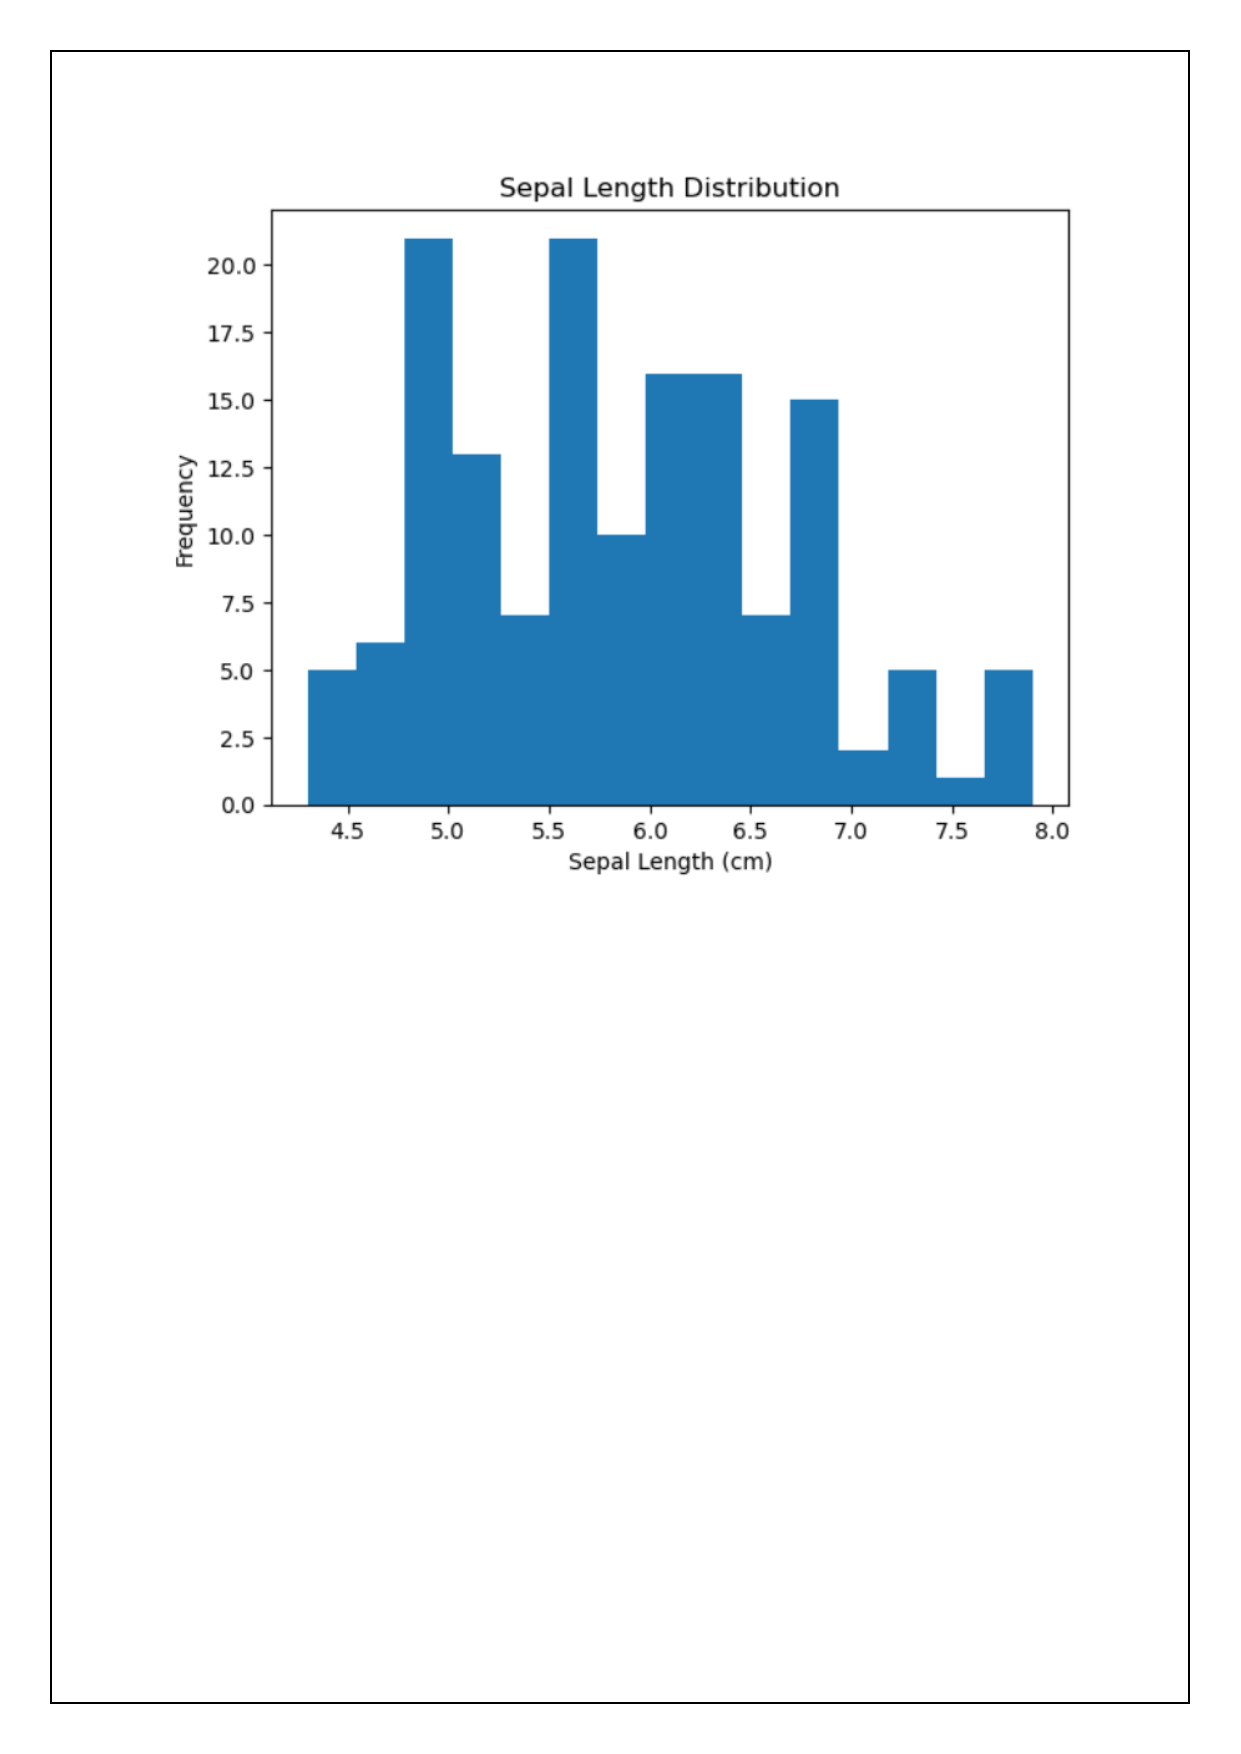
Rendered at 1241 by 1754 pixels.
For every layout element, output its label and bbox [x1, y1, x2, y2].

picture [150, 150, 1091, 883]
